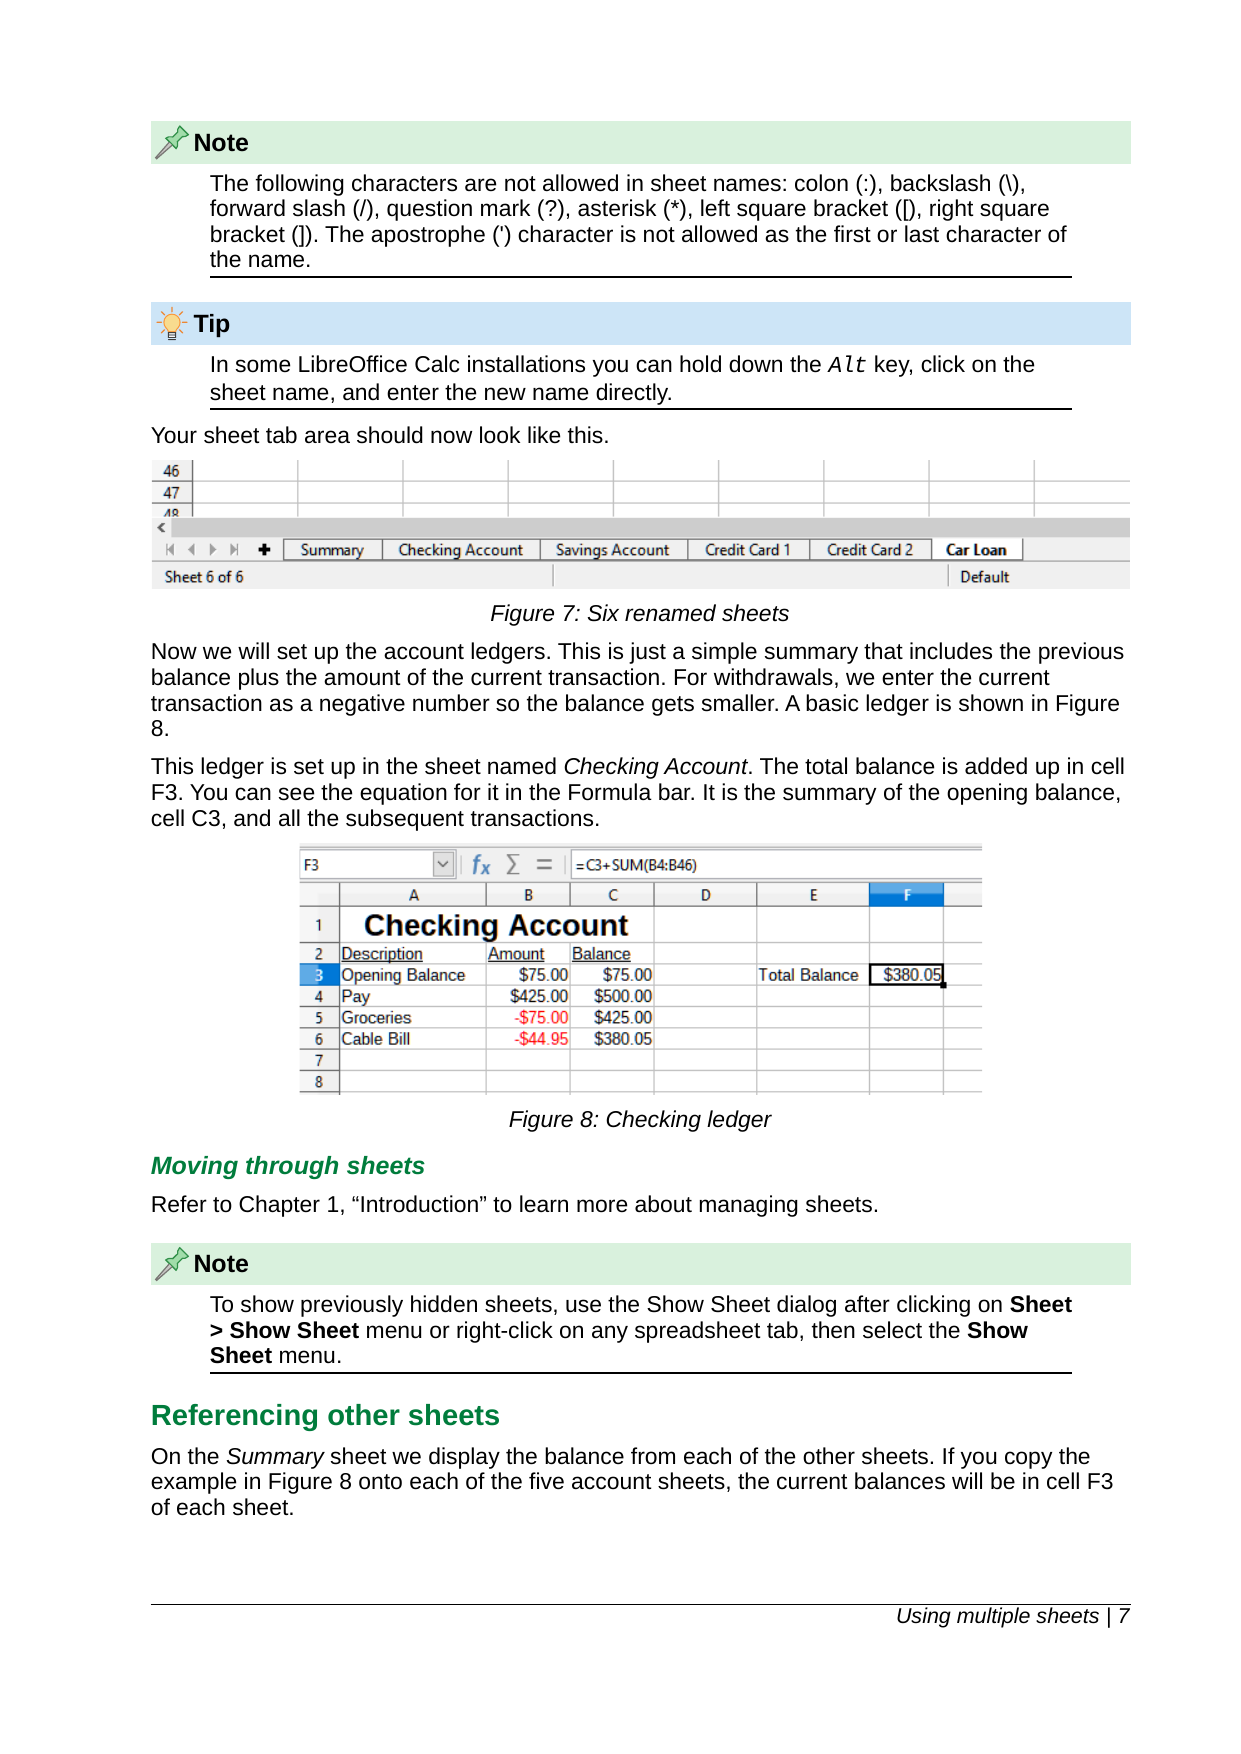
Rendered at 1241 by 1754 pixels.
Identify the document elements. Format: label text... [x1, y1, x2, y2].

text Figure 7: Six renamed sheets [152, 601, 1130, 627]
text The following characters are not allowed in sheet names: colon (:), backslash (\), forward slash (/), question mark (?), asterisk (*), left square bracket ([), right square bracket (]). The apostrophe (') character is not allowed as the first or last character of the name. [209, 170, 1072, 278]
subtitle Note [193, 1243, 1131, 1285]
subtitle Referencing other sheets [151, 1398, 1131, 1431]
picture [151, 460, 1130, 589]
text This ledger is set up in the sheet named Checking Account. The total balance is added up in cell F3. You can see the equation for it in the Formula bar. It is the summary of the opening balance, cell C3, and all the subsequent transactions. [151, 754, 1131, 831]
text On the Summary sheet we display the balance from each of the other sheets. If you copy the example in Figure 8 onto each of the five account sheets, the current balances will be in cell F3 of each sheet. [151, 1443, 1131, 1520]
subtitle Note [151, 121, 1131, 164]
text Your sheet tab area should now look like this. [151, 422, 1131, 448]
text Refer to Chapter 1, “Introduction” to learn more about managing sheets. [151, 1192, 1131, 1218]
subtitle Tip [151, 302, 1131, 345]
text In some LibreOffice Calc installations you can hold down the Alt key, click on the sheet name, and enter the new name directly. [209, 352, 1072, 410]
picture [299, 843, 983, 1095]
subtitle Moving through sheets [151, 1152, 1131, 1180]
text Figure 8: Checking ledger [299, 1107, 982, 1132]
text Now we will set up the account ledgers. This is just a simple summary that includes the previous balance plus the amount of the current transaction. For withdrawals, we enter the current transaction as a negative number so the balance gets smaller. A basic ledger is shown in Figure 8. [151, 639, 1131, 742]
text To show previously hidden sheets, use the Show Sheet dialog after clicking on Sheet > Show Sheet menu or right-click on any spreadsheet tab, then select the Show Sheet menu. [209, 1292, 1072, 1374]
